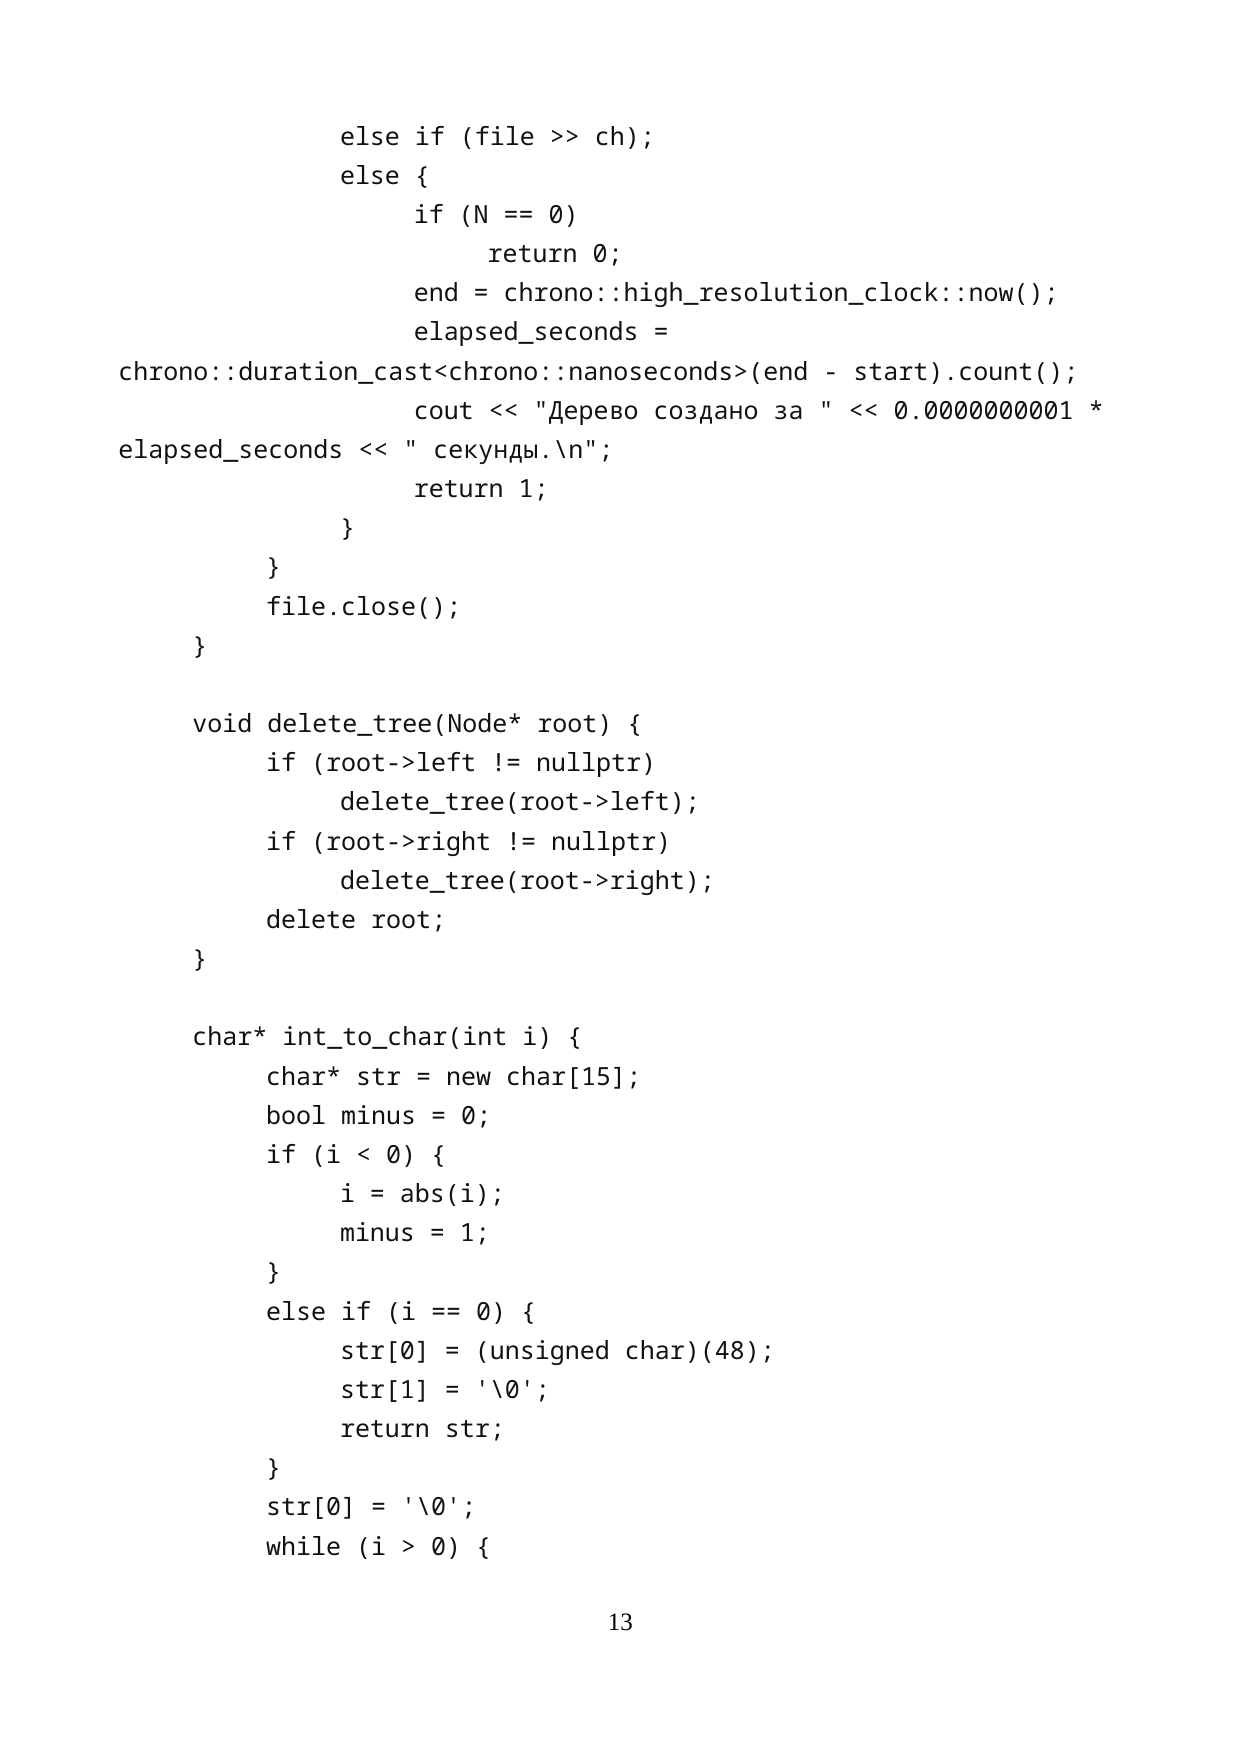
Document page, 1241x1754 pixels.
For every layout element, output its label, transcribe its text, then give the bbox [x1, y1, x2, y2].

text delete_tree(root->right); [118, 862, 1122, 896]
text } [118, 941, 1122, 975]
text if (N == 0) [118, 196, 1122, 231]
text file.close(); [118, 588, 1122, 622]
text } [118, 1450, 1122, 1484]
text elapsed_seconds = chrono::duration_cast<chrono::nanoseconds>(end - start).count(); [118, 314, 1122, 387]
text } [118, 1254, 1122, 1288]
text } [118, 510, 1122, 544]
text char* str = new char[15]; [118, 1058, 1122, 1092]
text str[0] = (unsigned char)(48); [118, 1332, 1122, 1366]
text return 1; [118, 471, 1122, 505]
text } [118, 627, 1122, 661]
text str[0] = '\0'; [118, 1489, 1122, 1523]
text i = abs(i); [118, 1176, 1122, 1210]
text if (i < 0) { [118, 1136, 1122, 1171]
text str[1] = '\0'; [118, 1371, 1122, 1406]
text while (i > 0) { [118, 1528, 1122, 1562]
text return str; [118, 1411, 1122, 1445]
text delete_tree(root->left); [118, 784, 1122, 818]
text return 0; [118, 236, 1122, 270]
text char* int_to_char(int i) { [118, 1019, 1122, 1053]
text else if (i == 0) { [118, 1293, 1122, 1327]
text cout << "Дерево создано за " << 0.0000000001 * elapsed_seconds << " секунды.\n"; [118, 392, 1122, 466]
text if (root->left != nullptr) [118, 745, 1122, 779]
text void delete_tree(Node* root) { [118, 706, 1122, 740]
text if (root->right != nullptr) [118, 823, 1122, 857]
text } [118, 549, 1122, 583]
text delete root; [118, 901, 1122, 936]
text bool minus = 0; [118, 1097, 1122, 1131]
text else if (file >> ch); [118, 118, 1122, 152]
text minus = 1; [118, 1215, 1122, 1249]
text end = chrono::high_resolution_clock::now(); [118, 275, 1122, 309]
text else { [118, 157, 1122, 191]
